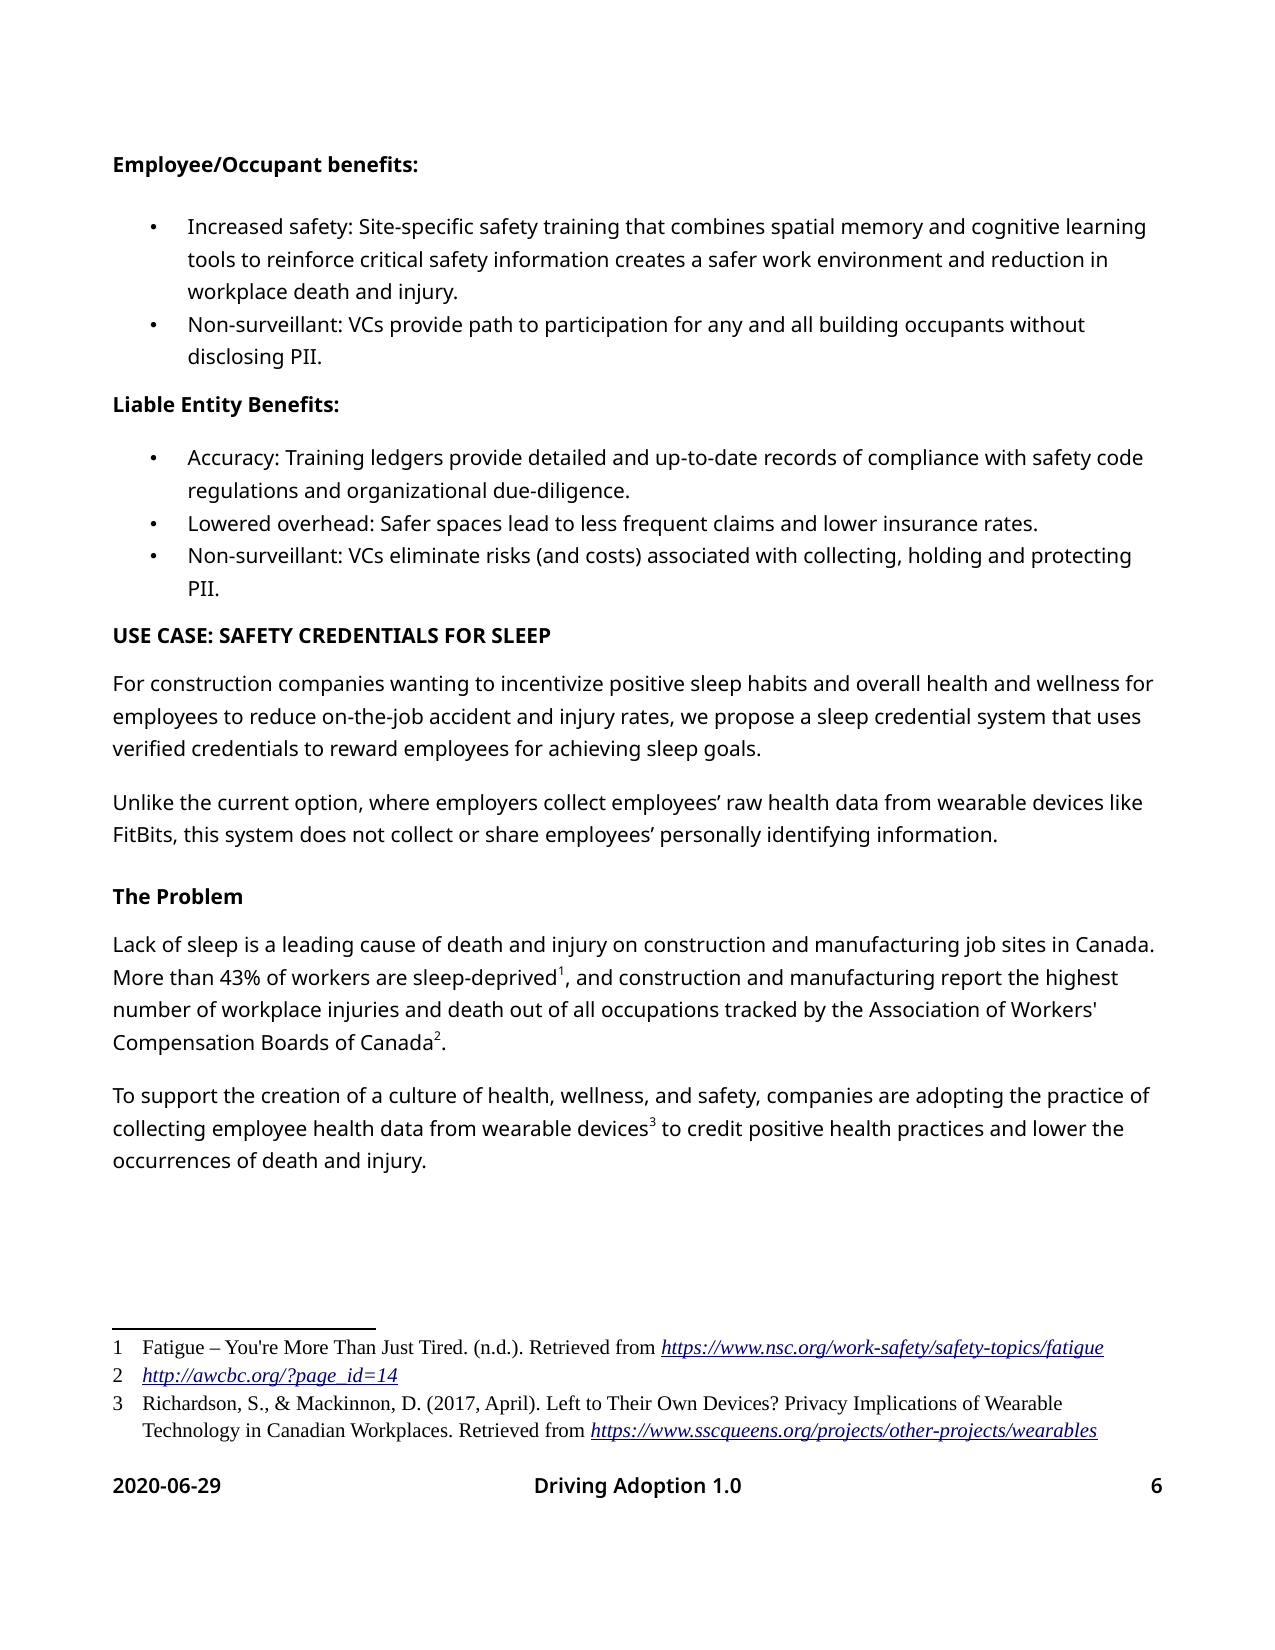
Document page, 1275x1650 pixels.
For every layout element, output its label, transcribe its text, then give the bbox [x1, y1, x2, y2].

subtitle The Problem [112, 882, 1162, 911]
list Non-surveillant: VCs provide path to participation for any and all building occupants without disclosing PII. [150, 310, 1162, 371]
text For construction companies wanting to incentivize positive sleep habits and overall health and wellness for employees to reduce on-the-job accident and injury rates, we propose a sleep credential system that uses verified credentials to reward employees for achieving sleep goals. [112, 669, 1162, 763]
list Increased safety: Site-specific safety training that combines spatial memory and cognitive learning tools to reinforce critical safety information creates a safer work environment and reduction in workplace death and injury. [150, 212, 1162, 306]
text Fatigue – You're More Than Just Tired. (n.d.). Retrieved from https://www.nsc.org/work-safety/safety-topics/fatigue [112, 1335, 1162, 1359]
text Richardson, S., & Mackinnon, D. (2017, April). Left to Their Own Devices? Privacy Implications of Wearable Technology in Canadian Workplaces. Retrieved from https://www.sscqueens.org/projects/other-projects/wearables [112, 1390, 1162, 1442]
list Lowered overhead: Safer spaces lead to less frequent claims and lower insurance rates. [150, 509, 1162, 537]
text To support the creation of a culture of health, wellness, and safety, companies are adopting the practice of collecting employee health data from wearable devices to credit positive health practices and lower the occurrences of death and injury. [112, 1081, 1162, 1175]
text Employee/Occupant benefits: [112, 150, 1162, 178]
list Non-surveillant: VCs eliminate risks (and costs) associated with collecting, holding and protecting PII. [150, 541, 1162, 602]
text Lack of sleep is a leading cause of death and injury on construction and manufacturing job sites in Canada. More than 43% of workers are sleep-deprived, and construction and manufacturing report the highest number of workplace injuries and death out of all occupations tracked by the Association of Workers' Compensation Boards of Canada. [112, 930, 1162, 1056]
subtitle Use Case: Safety Credentials for Sleep [112, 622, 1162, 650]
text http://awcbc.org/?page_id=14 [112, 1363, 1162, 1387]
text Liable Entity Benefits: [112, 390, 1162, 418]
list Accuracy: Training ledgers provide detailed and up-to-date records of compliance with safety code regulations and organizational due-diligence. [150, 443, 1162, 504]
text Unlike the current option, where employers collect employees’ raw health data from wearable devices like FitBits, this system does not collect or share employees’ personally identifying information. [112, 788, 1162, 849]
